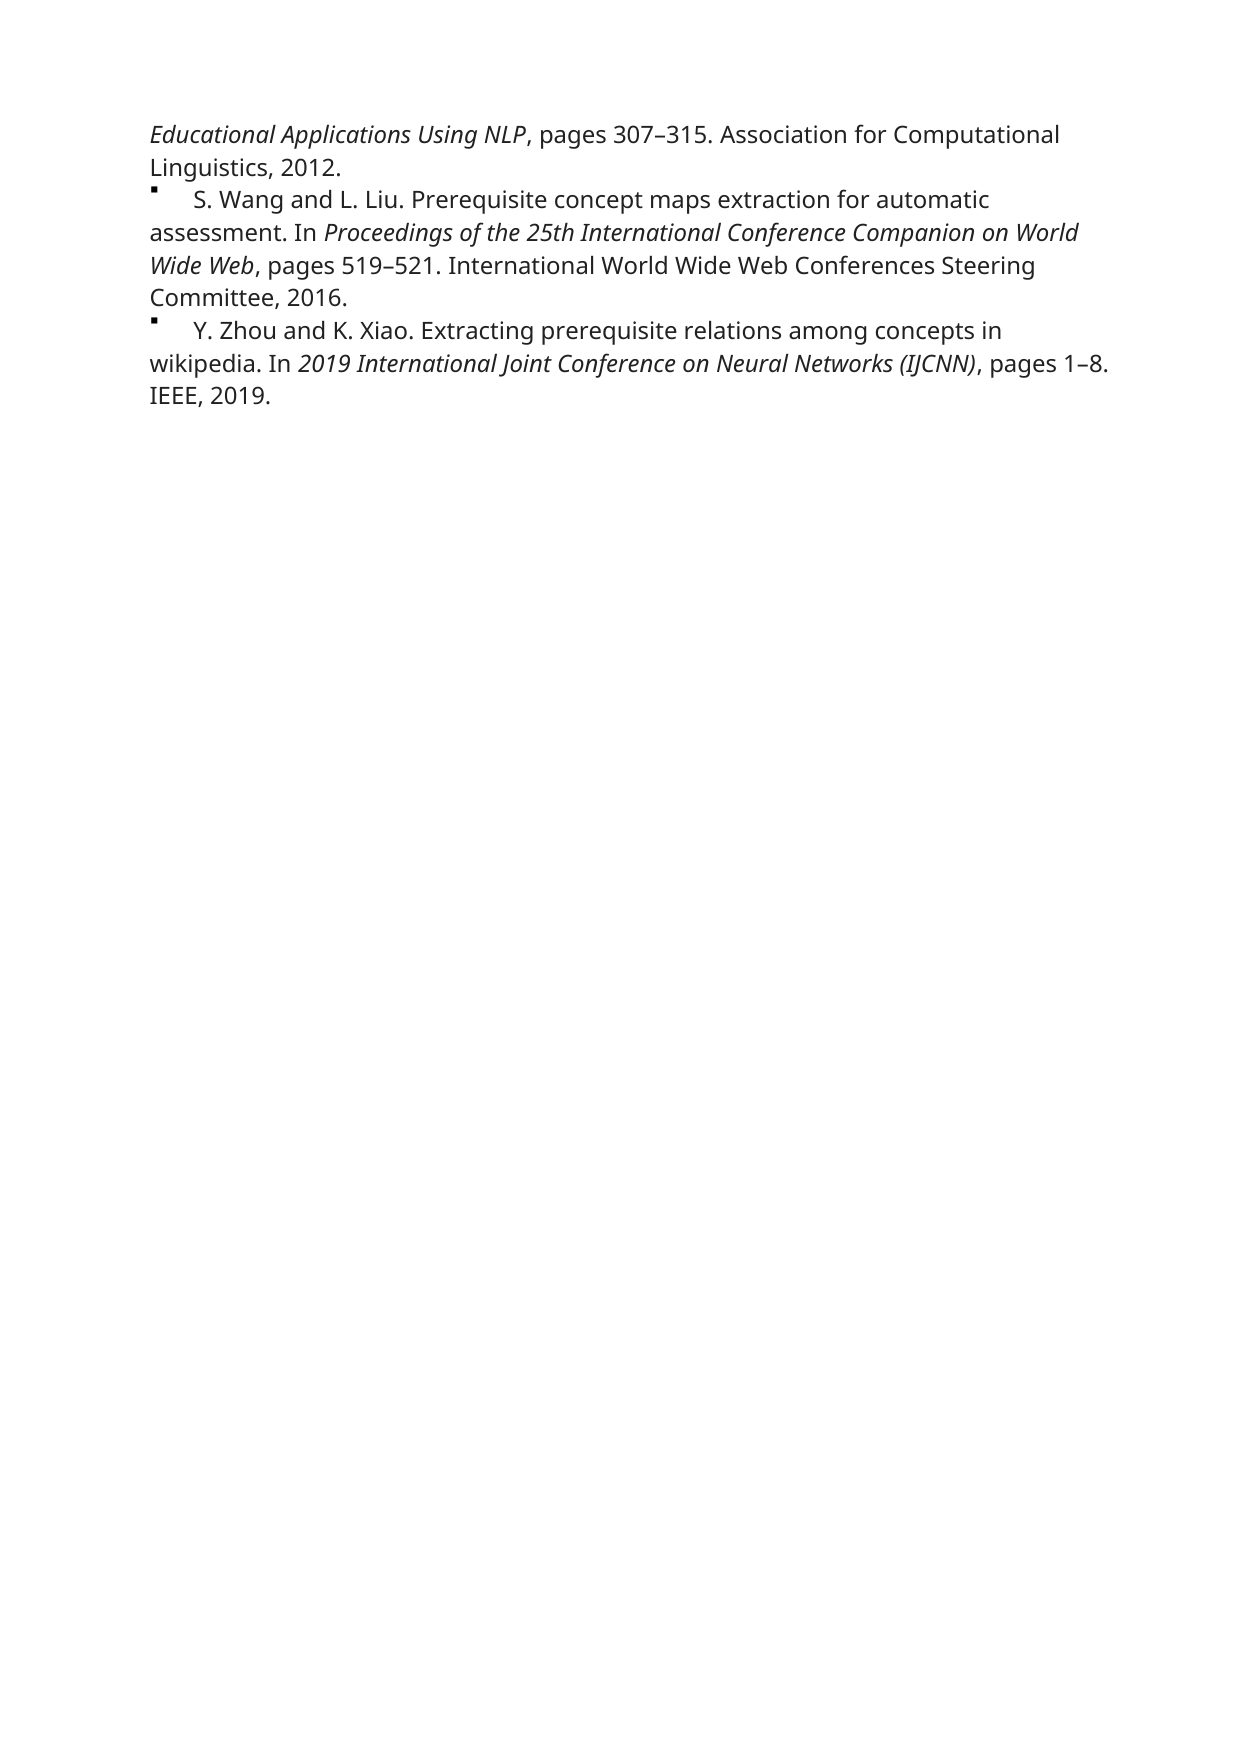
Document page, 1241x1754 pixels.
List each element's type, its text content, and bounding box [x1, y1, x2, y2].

list Educational Applications Using NLP, pages 307–315. Association for Computational Linguistics, 2012. [149, 118, 1122, 183]
list Y. Zhou and K. Xiao. Extracting prerequisite relations among concepts in wikipedia. In 2019 International Joint Conference on Neural Networks (IJCNN), pages 1–8. IEEE, 2019. [149, 314, 1122, 412]
list S. Wang and L. Liu. Prerequisite concept maps extraction for automatic assessment. In Proceedings of the 25th International Conference Companion on World Wide Web, pages 519–521. International World Wide Web Conferences Steering Committee, 2016. [149, 183, 1122, 314]
